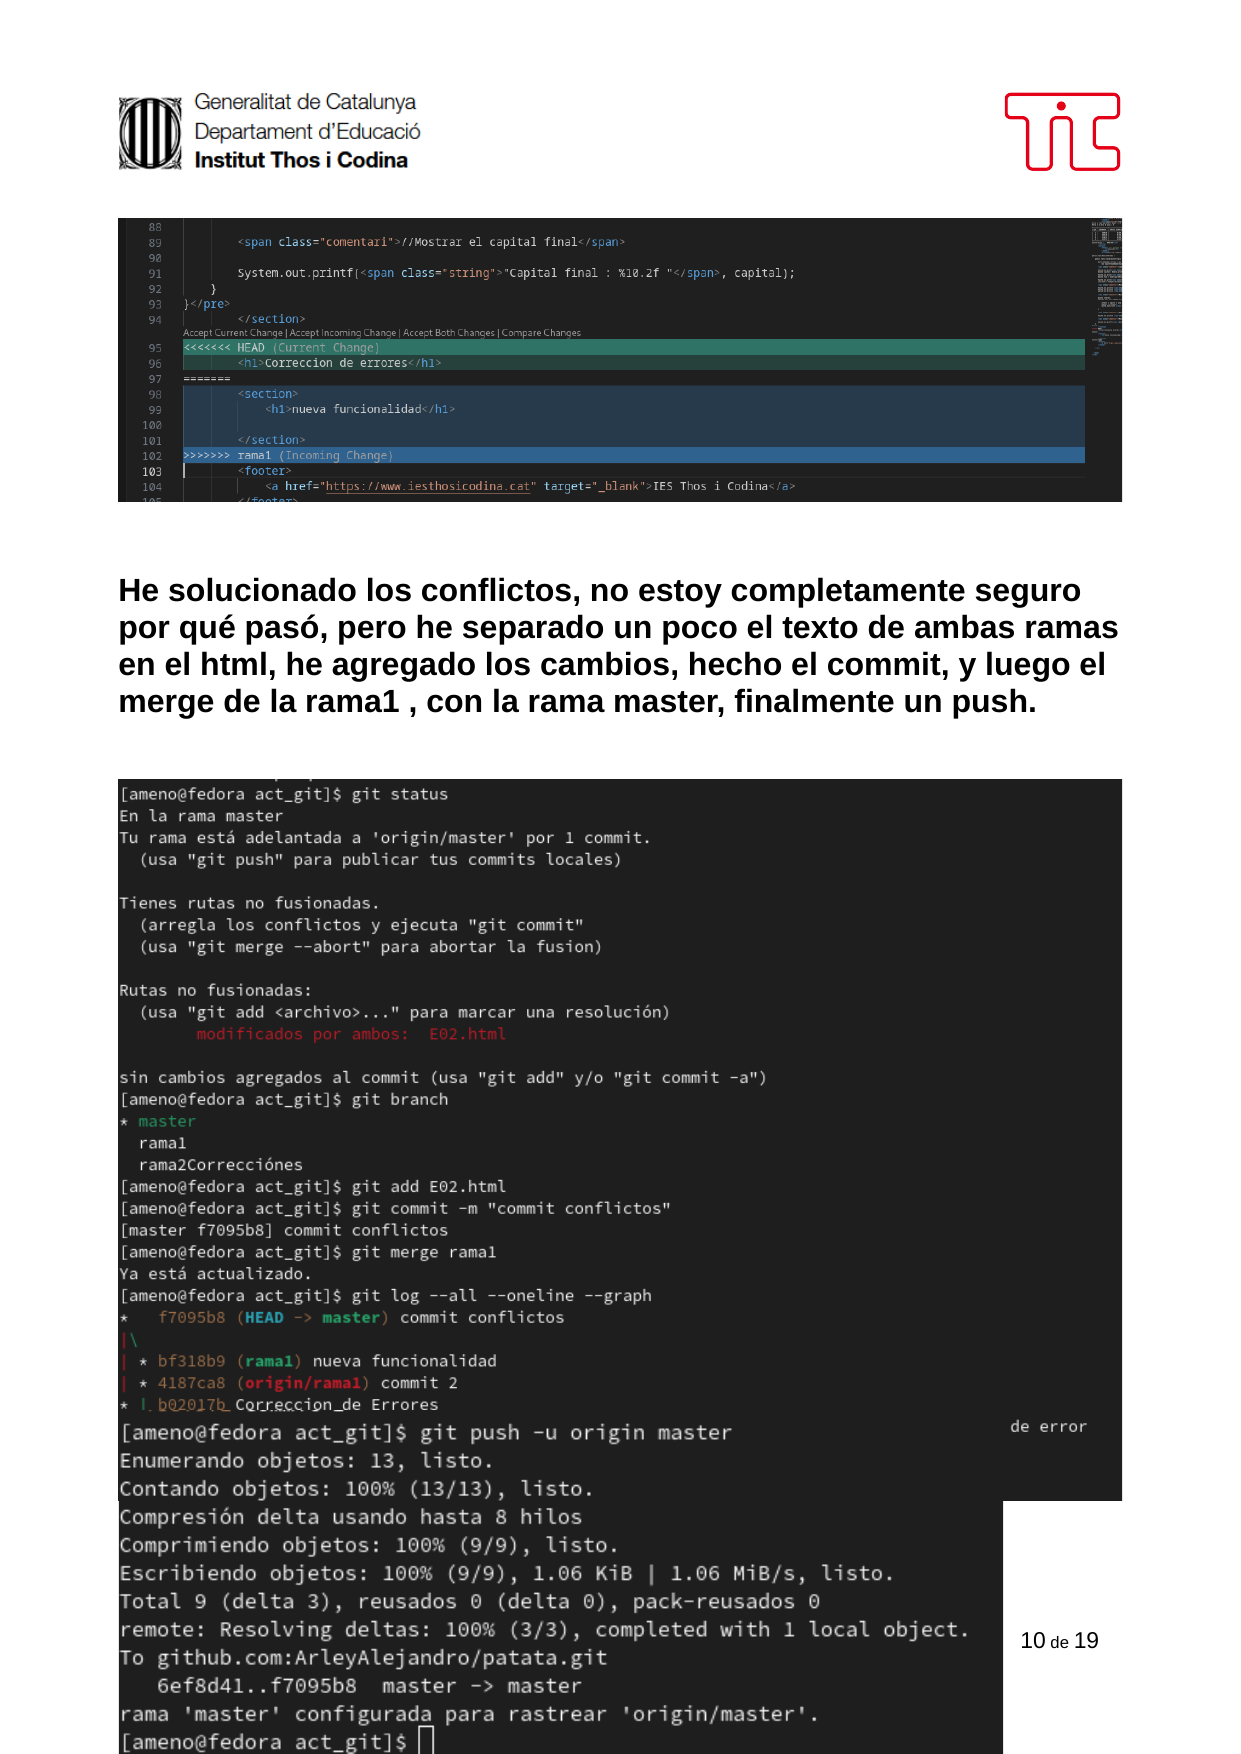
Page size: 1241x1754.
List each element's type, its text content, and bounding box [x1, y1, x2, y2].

picture [118, 92, 422, 171]
subtitle He solucionado los conflictos, no estoy completamente seguro por qué pasó, pero he separado un poco el texto de ambas ramas en el html, he agregado los cambios, hecho el commit, y luego el merge de la rama1 , con la rama master, finalmente un push. [118, 572, 1122, 719]
picture [1004, 92, 1123, 171]
picture [118, 779, 1123, 1754]
picture [118, 218, 1123, 502]
